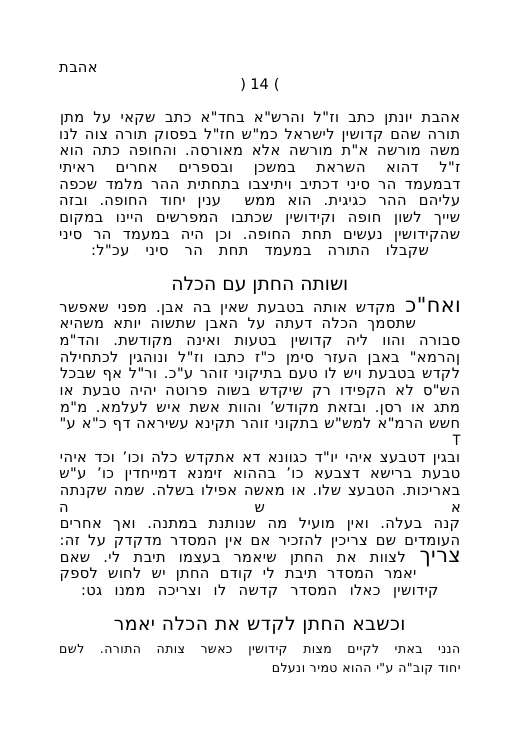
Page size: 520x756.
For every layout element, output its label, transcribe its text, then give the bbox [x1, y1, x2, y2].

text ) 14 ( [59, 76, 461, 92]
text יחוד קוב"ה ע"י ההוא טמיר ונעלם [59, 657, 461, 676]
text סבורה והוו ליה קדושין בטעות ואינה מקודשת. והד"מ [59, 332, 461, 349]
text העומדים שם צריכין להזכיר אם אין המסדר מדקדק על זה: [59, 532, 461, 549]
text שקבלו התורה במעמד תחת הר סיני עכ"ל: [59, 242, 461, 259]
text הש"ס לא הקפידו רק שיקדש בשוה פרוטה יהיה טבעת או [59, 382, 461, 399]
text שהקידושין נעשים תחת החופה. וכן היה במעמד הר סיני [59, 226, 461, 242]
text קידושין כאלו המסדר קדשה לו וצריכה ממנו גט: [59, 582, 461, 599]
text קנה בעלה. ואין מועיל מה שנותנת במתנה. ואך אחרים [59, 515, 461, 532]
text ז"ל דהוא השראת במשכן ובספרים אחרים ראיתי [59, 159, 461, 176]
text הנני באתי לקיים מצות קידושין כאשר צותה התורה. לשם [59, 638, 461, 657]
text ןהרמא" באבן העזר סימן כ"ז כתבו וז"ל ונוהגין לכתחילה [59, 349, 461, 365]
text ושותה החתן עם הכלה [59, 276, 461, 294]
text אהבת יונתן כתב וז"ל והרש"א בחד"א כתב שקאי על מתן [59, 109, 461, 126]
text וכשבא החתן לקדש את הכלה יאמר [59, 615, 461, 634]
text שתסמך הכלה דעתה על האבן שתשוה יותא משהיא [59, 315, 461, 332]
text ואח"כ מקדש אותה בטבעת שאין בה אבן. מפני שאפשר [59, 299, 461, 315]
text באריכות. הטבעצ שלו. או מאשה אפילו בשלה. שמה שקנתה אשה [59, 482, 461, 515]
text יאמר המסדר תיבת לי קודם החתן יש לחוש לספק [59, 565, 461, 582]
text חשש הרמ"א למש"ש בתקוני זוהר תקינא עשיראה דף כ"א ע"T [59, 415, 461, 449]
text שייך לשון חופה וקידושין שכתבו המפרשים היינו במקום [59, 209, 461, 226]
text עליהם ההר כגיגית. הוא ממש ענין יחוד החופה. ובזה [59, 192, 461, 209]
text דבמעמד הר סיני דכתיב ויתיצבו בתחתית ההר מלמד שכפה [59, 176, 461, 192]
text לקדש בטבעת ויש לו טעם בתיקוני זוהר ע"כ. ור"ל אף שבכל [59, 365, 461, 382]
text תורה שהם קדושין לישראל כמ"ש חז"ל בפסוק תורה צוה לנו [59, 126, 461, 142]
text מתג או רסן. ובזאת מקודש’ והוות אשת איש לעלמא. מ"מ [59, 399, 461, 415]
text צריך לצוות את החתן שיאמר בעצמו תיבת לי. שאם [59, 549, 461, 565]
text משה מורשה א"ת מורשה אלא מאורסה. והחופה כתה הוא [59, 142, 461, 159]
text ובגין דטבעצ איהי יו"ד כגוונא דא אתקדש כלה וכו’ וכד איהי [59, 449, 461, 465]
text אהבת [59, 59, 461, 76]
text טבעת ברישא דצבעא כו’ בההוא זימנא דמייחדין כו’ ע"ש [59, 465, 461, 482]
